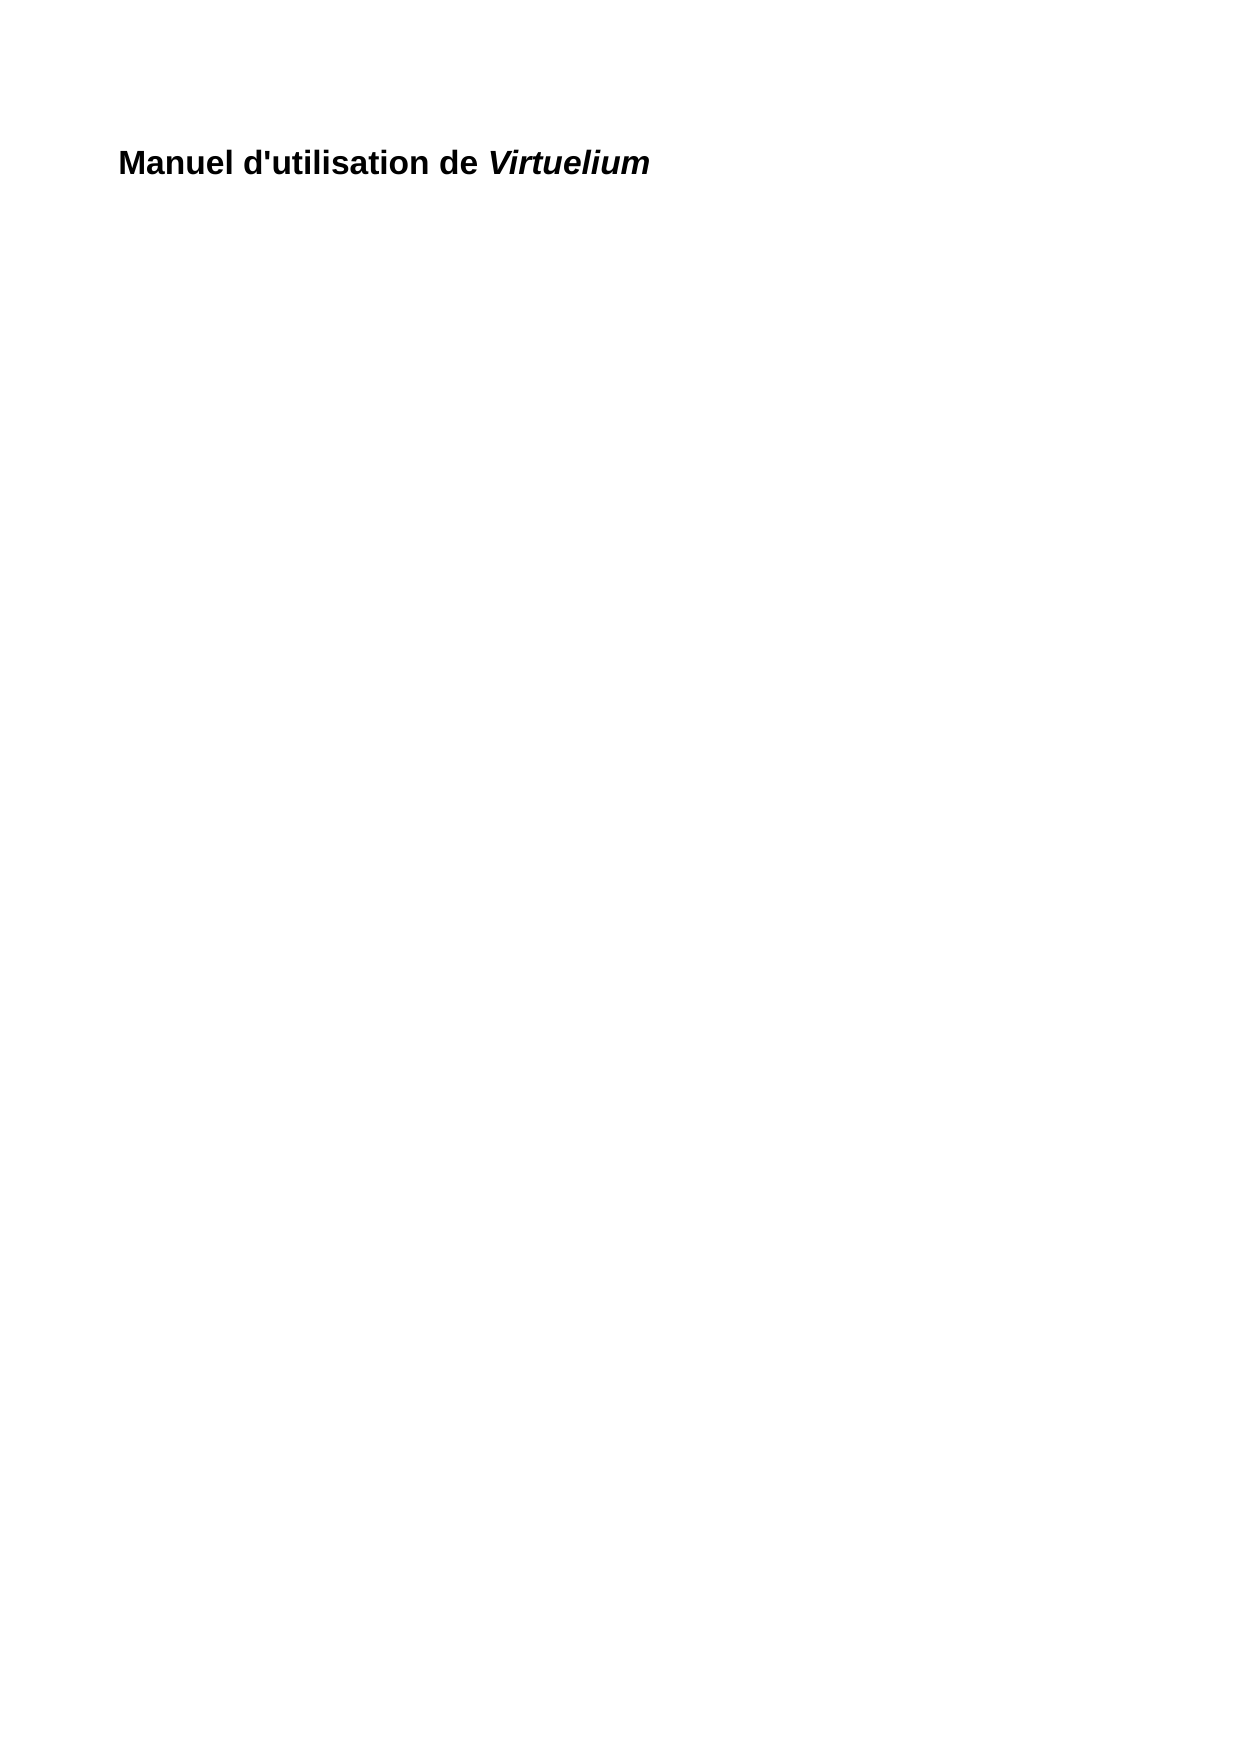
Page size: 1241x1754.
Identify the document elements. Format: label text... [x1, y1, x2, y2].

subtitle Manuel d'utilisation de Virtuelium [118, 143, 1122, 182]
